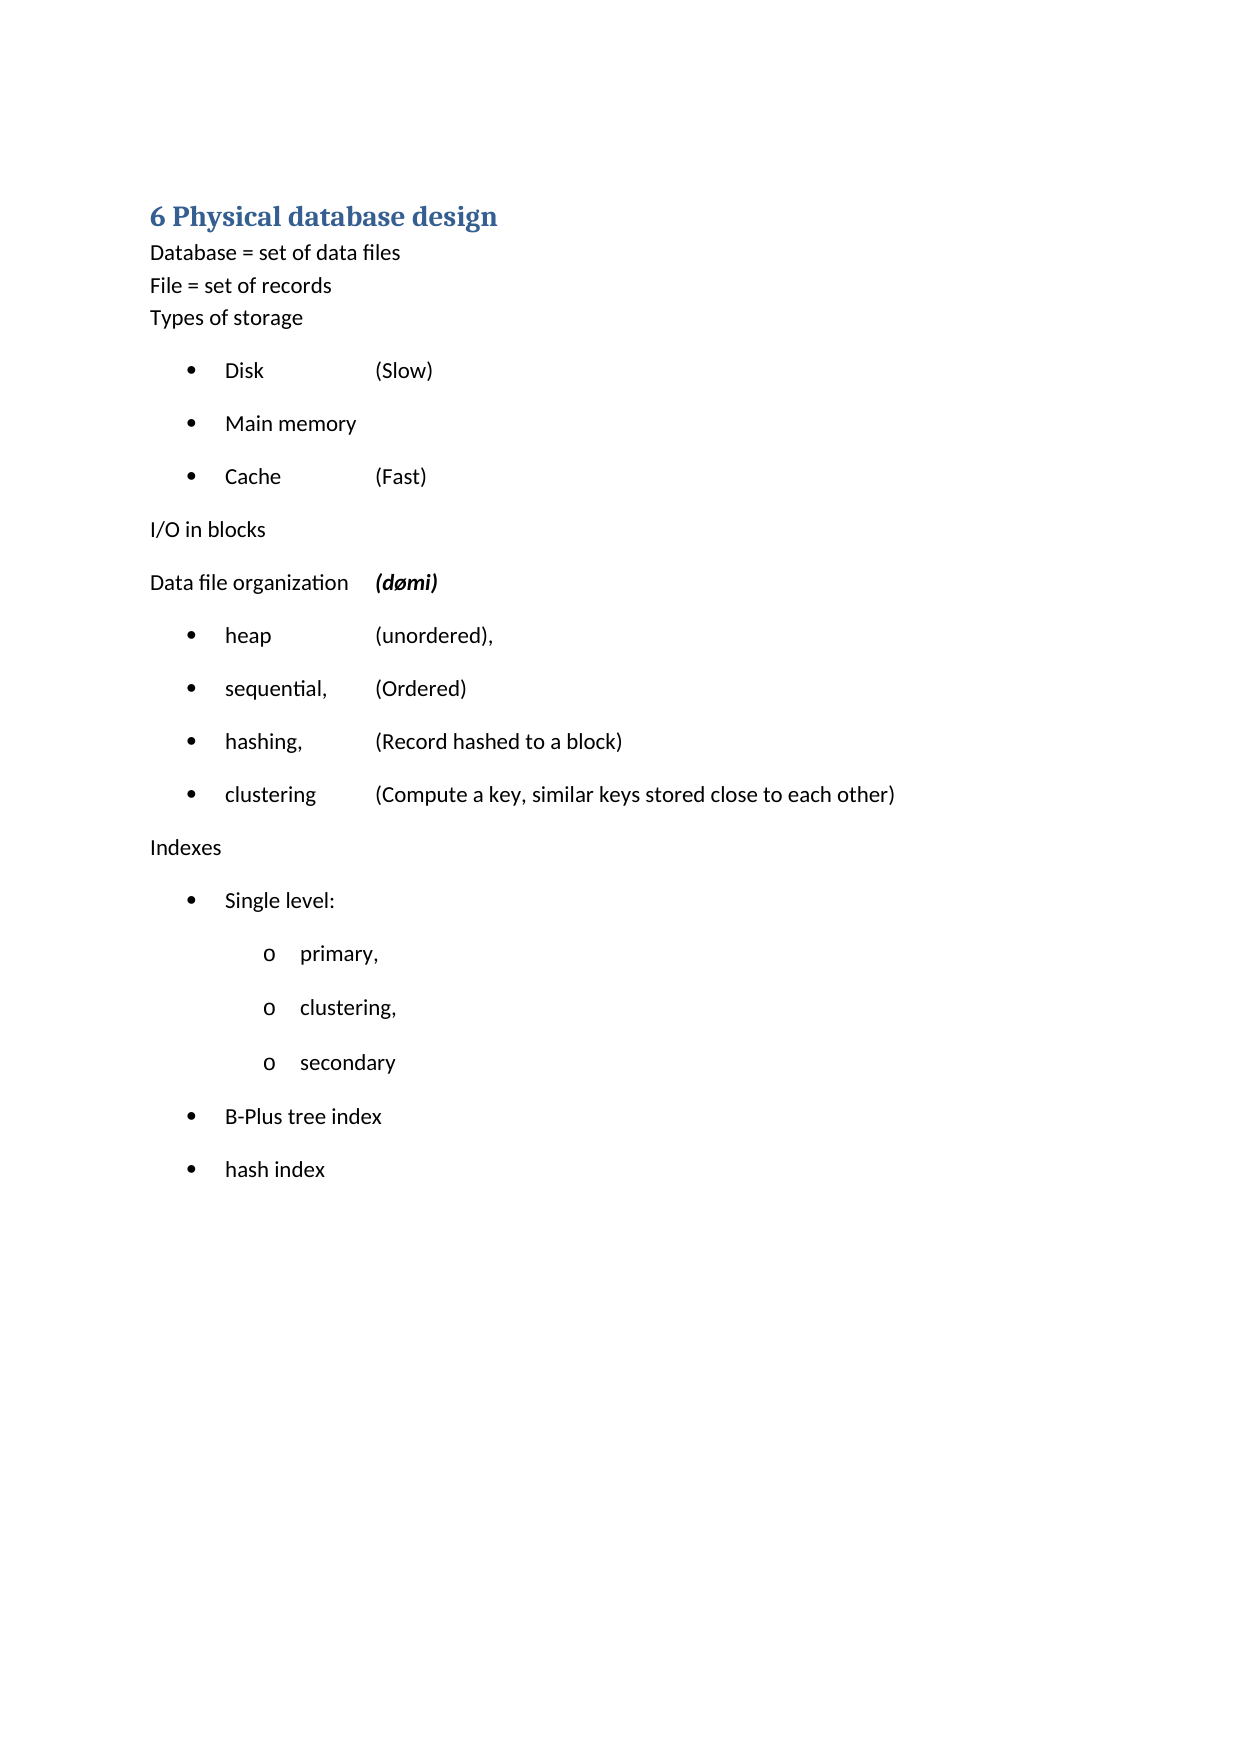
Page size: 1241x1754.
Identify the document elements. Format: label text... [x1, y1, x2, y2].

text Indexes [150, 833, 1090, 861]
list Main memory [187, 409, 1090, 437]
list hash index [187, 1155, 1090, 1183]
list clustering (Compute a key, similar keys stored close to each other) [187, 780, 1090, 808]
list secondary [262, 1048, 1090, 1077]
list clustering, [262, 993, 1090, 1023]
list primary, [262, 939, 1090, 968]
text I/O in blocks [150, 515, 1090, 543]
list heap (unordered), [187, 621, 1090, 649]
text Data file organization (dømi) [150, 568, 1090, 596]
list sequential, (Ordered) [187, 674, 1090, 702]
list hashing, (Record hashed to a block) [187, 727, 1090, 755]
list B-Plus tree index [187, 1102, 1090, 1130]
text Database = set of data files File = set of records Types of storage [150, 238, 1090, 331]
subtitle 6 Physical database design [150, 200, 1090, 233]
list Disk (Slow) [187, 356, 1090, 384]
list Cache (Fast) [187, 462, 1090, 490]
list Single level: [187, 886, 1090, 914]
